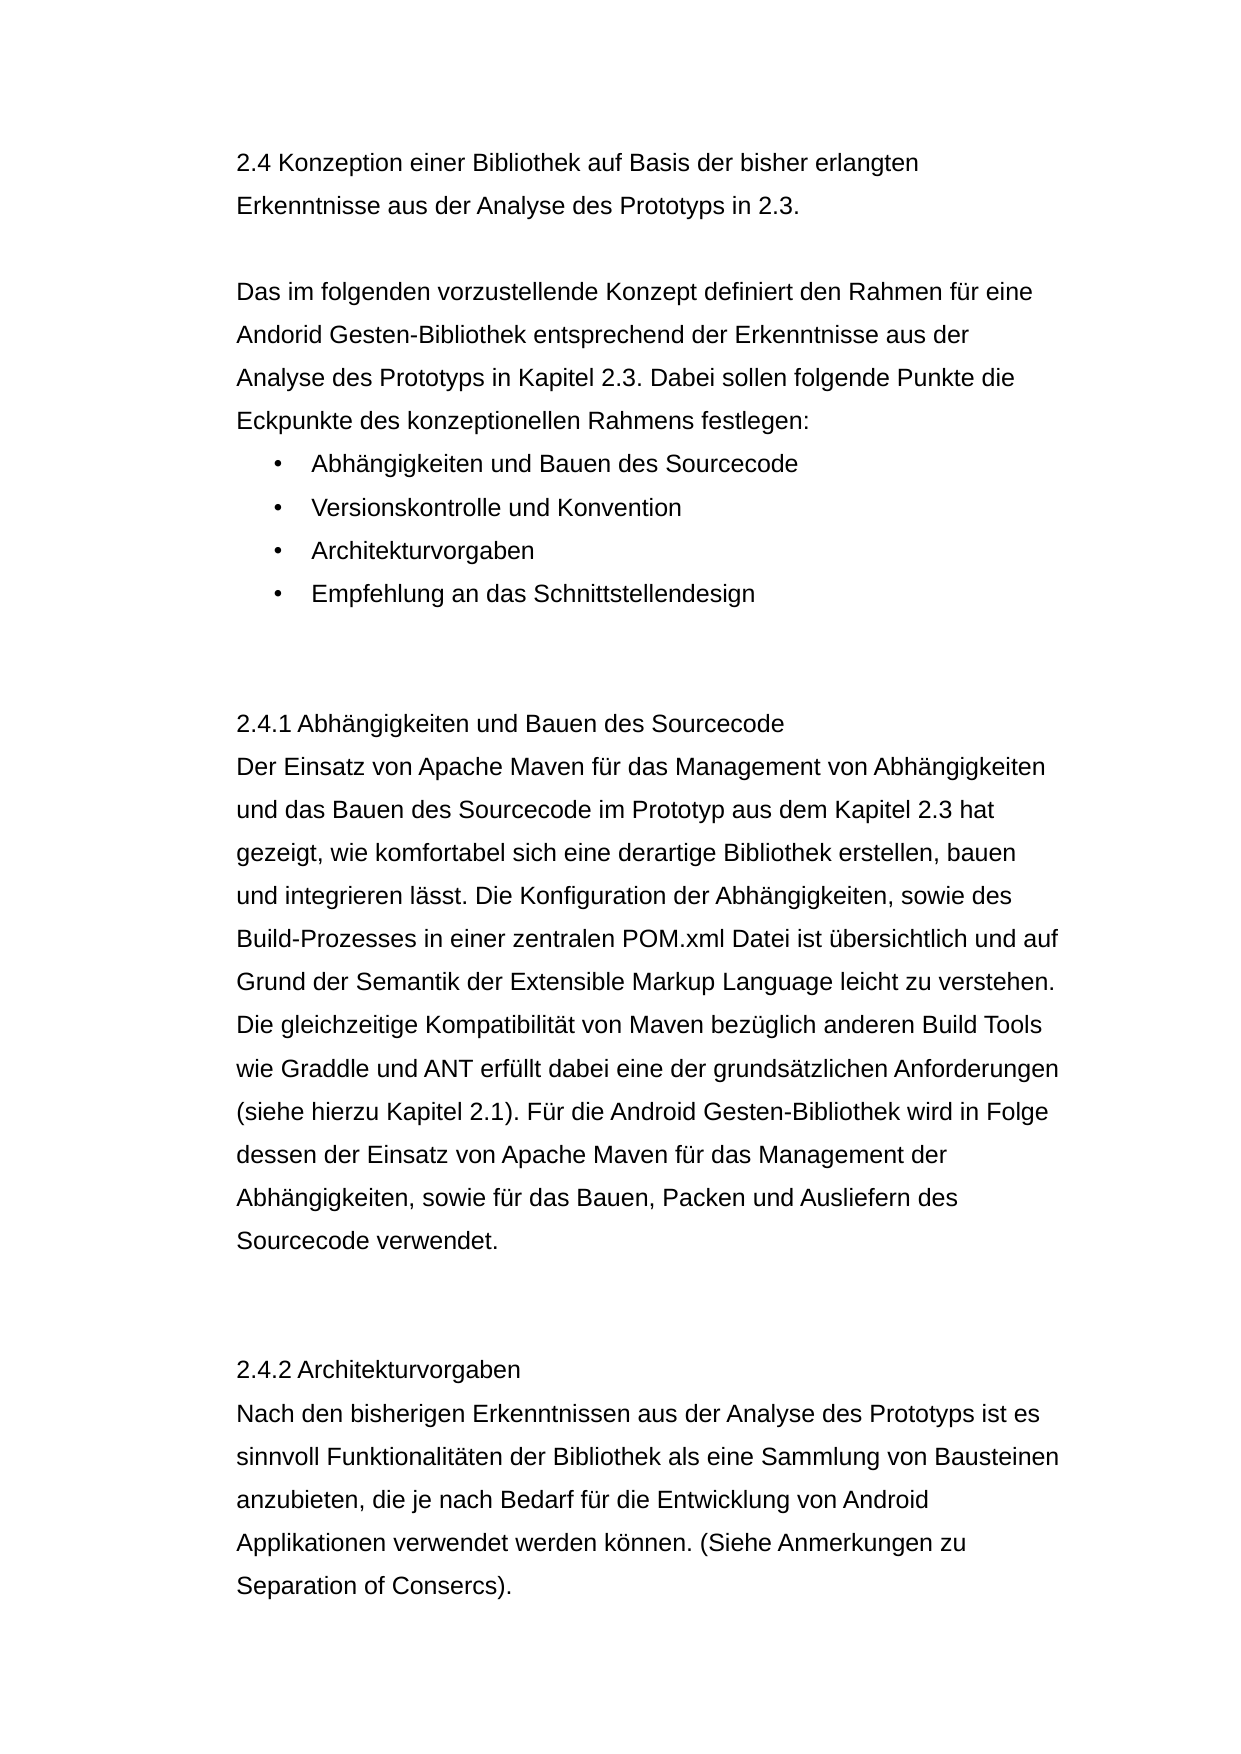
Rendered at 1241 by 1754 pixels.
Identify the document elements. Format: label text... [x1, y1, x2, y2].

list Architekturvorgaben [274, 536, 1063, 565]
list Empfehlung an das Schnittstellendesign [274, 579, 1063, 608]
text 2.4.2 Architekturvorgaben [236, 1356, 1063, 1384]
text 2.4 Konzeption einer Bibliothek auf Basis der bisher erlangten Erkenntnisse aus der Analyse des Prototyps in 2.3. [236, 148, 1063, 219]
text Der Einsatz von Apache Maven für das Management von Abhängigkeiten und das Bauen des Sourcecode im Prototyp aus dem Kapitel 2.3 hat gezeigt, wie komfortabel sich eine derartige Bibliothek erstellen, bauen und integrieren lässt. Die Konfiguration der Abhängigkeiten, sowie des Build-Prozesses in einer zentralen POM.xml Datei ist übersichtlich und auf Grund der Semantik der Extensible Markup Language leicht zu verstehen. Die gleichzeitige Kompatibilität von Maven bezüglich anderen Build Tools wie Graddle und ANT erfüllt dabei eine der grundsätzlichen Anforderungen (siehe hierzu Kapitel 2.1). Für die Android Gesten-Bibliothek wird in Folge dessen der Einsatz von Apache Maven für das Management der Abhängigkeiten, sowie für das Bauen, Packen und Ausliefern des Sourcecode verwendet. [236, 752, 1063, 1255]
text Nach den bisherigen Erkenntnissen aus der Analyse des Prototyps ist es sinnvoll Funktionalitäten der Bibliothek als eine Sammlung von Bausteinen anzubieten, die je nach Bedarf für die Entwicklung von Android Applikationen verwendet werden können. (Siehe Anmerkungen zu Separation of Consercs). [236, 1399, 1063, 1600]
text 2.4.1 Abhängigkeiten und Bauen des Sourcecode [236, 709, 1063, 737]
text Das im folgenden vorzustellende Konzept definiert den Rahmen für eine Andorid Gesten-Bibliothek entsprechend der Erkenntnisse aus der Analyse des Prototyps in Kapitel 2.3. Dabei sollen folgende Punkte die Eckpunkte des konzeptionellen Rahmens festlegen: [236, 277, 1063, 435]
list Versionskontrolle und Konvention [274, 493, 1063, 522]
list Abhängigkeiten und Bauen des Sourcecode [274, 449, 1063, 478]
